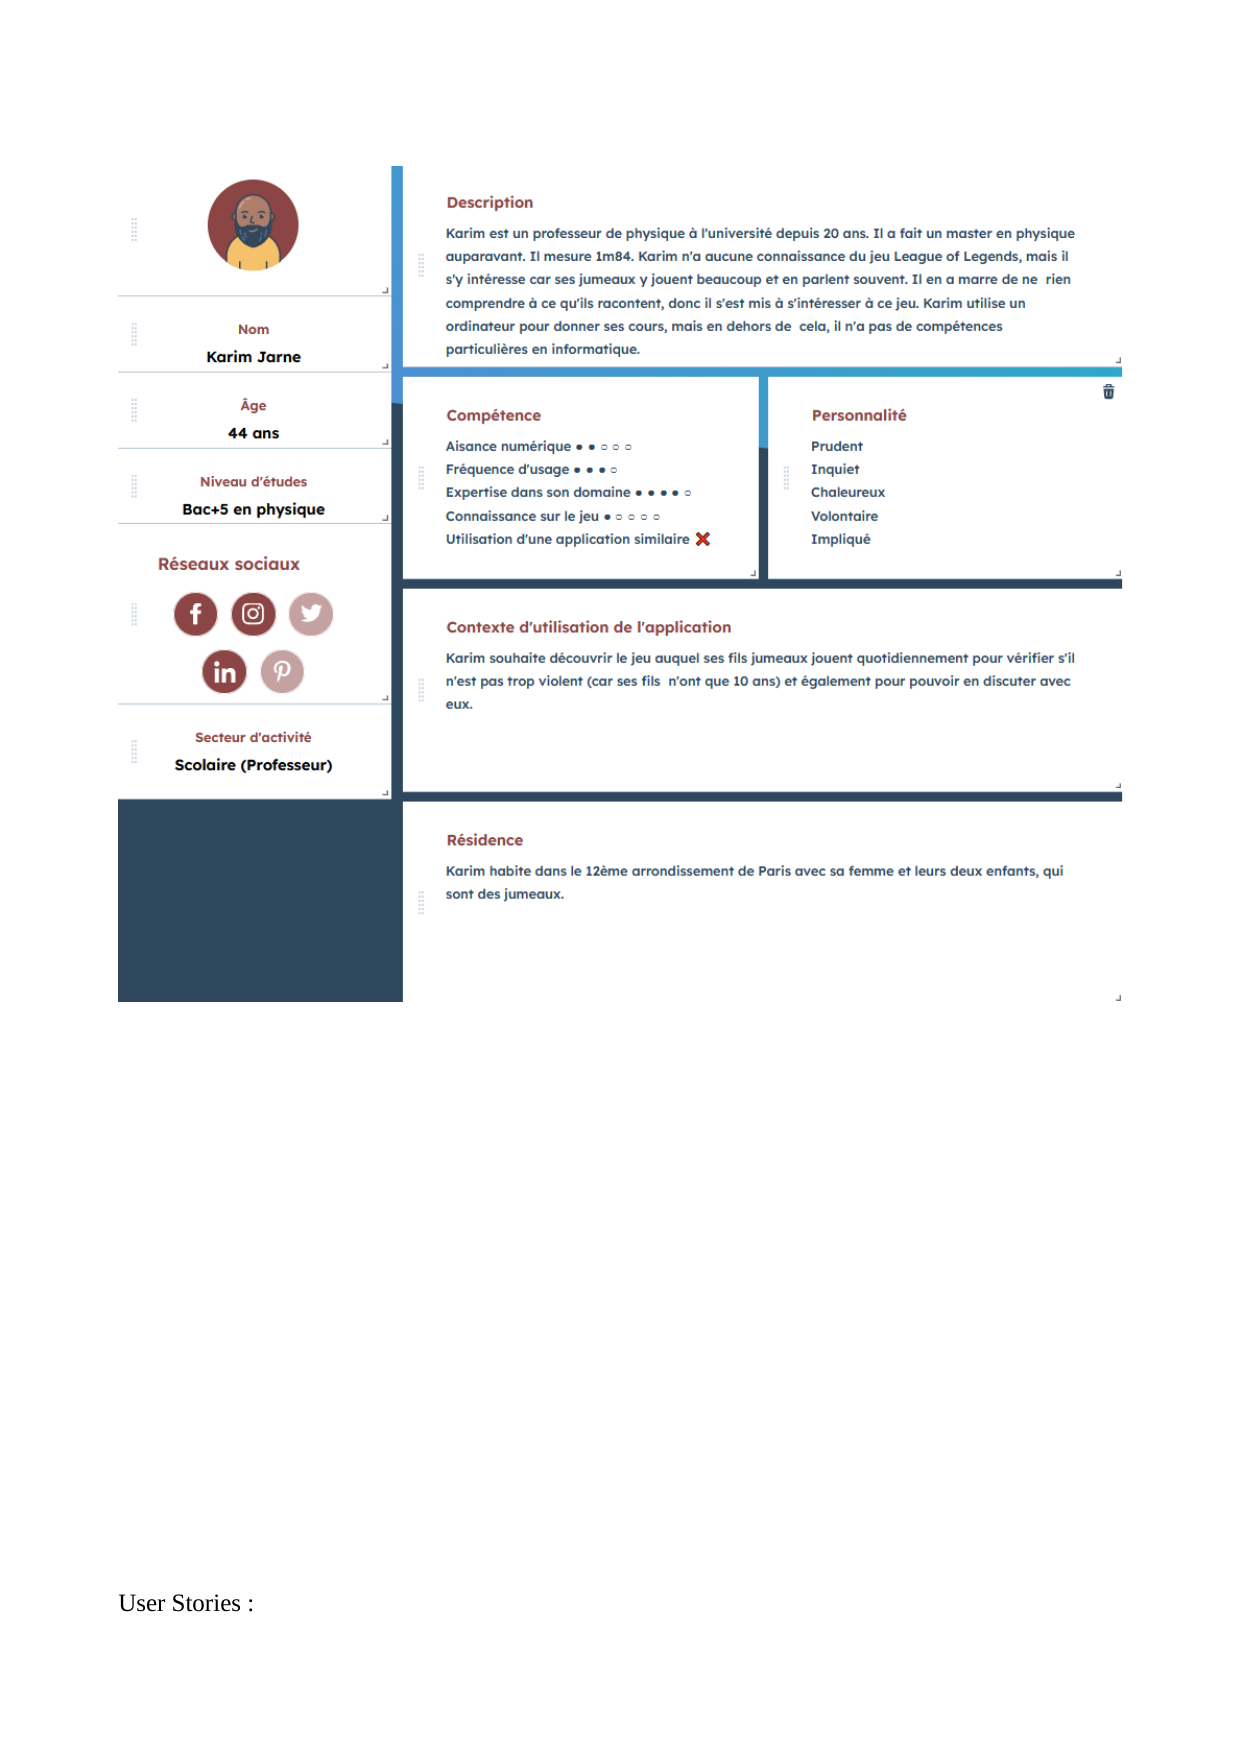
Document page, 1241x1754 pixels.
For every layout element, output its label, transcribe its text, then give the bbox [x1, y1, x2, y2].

text User Stories : [118, 1588, 1122, 1617]
